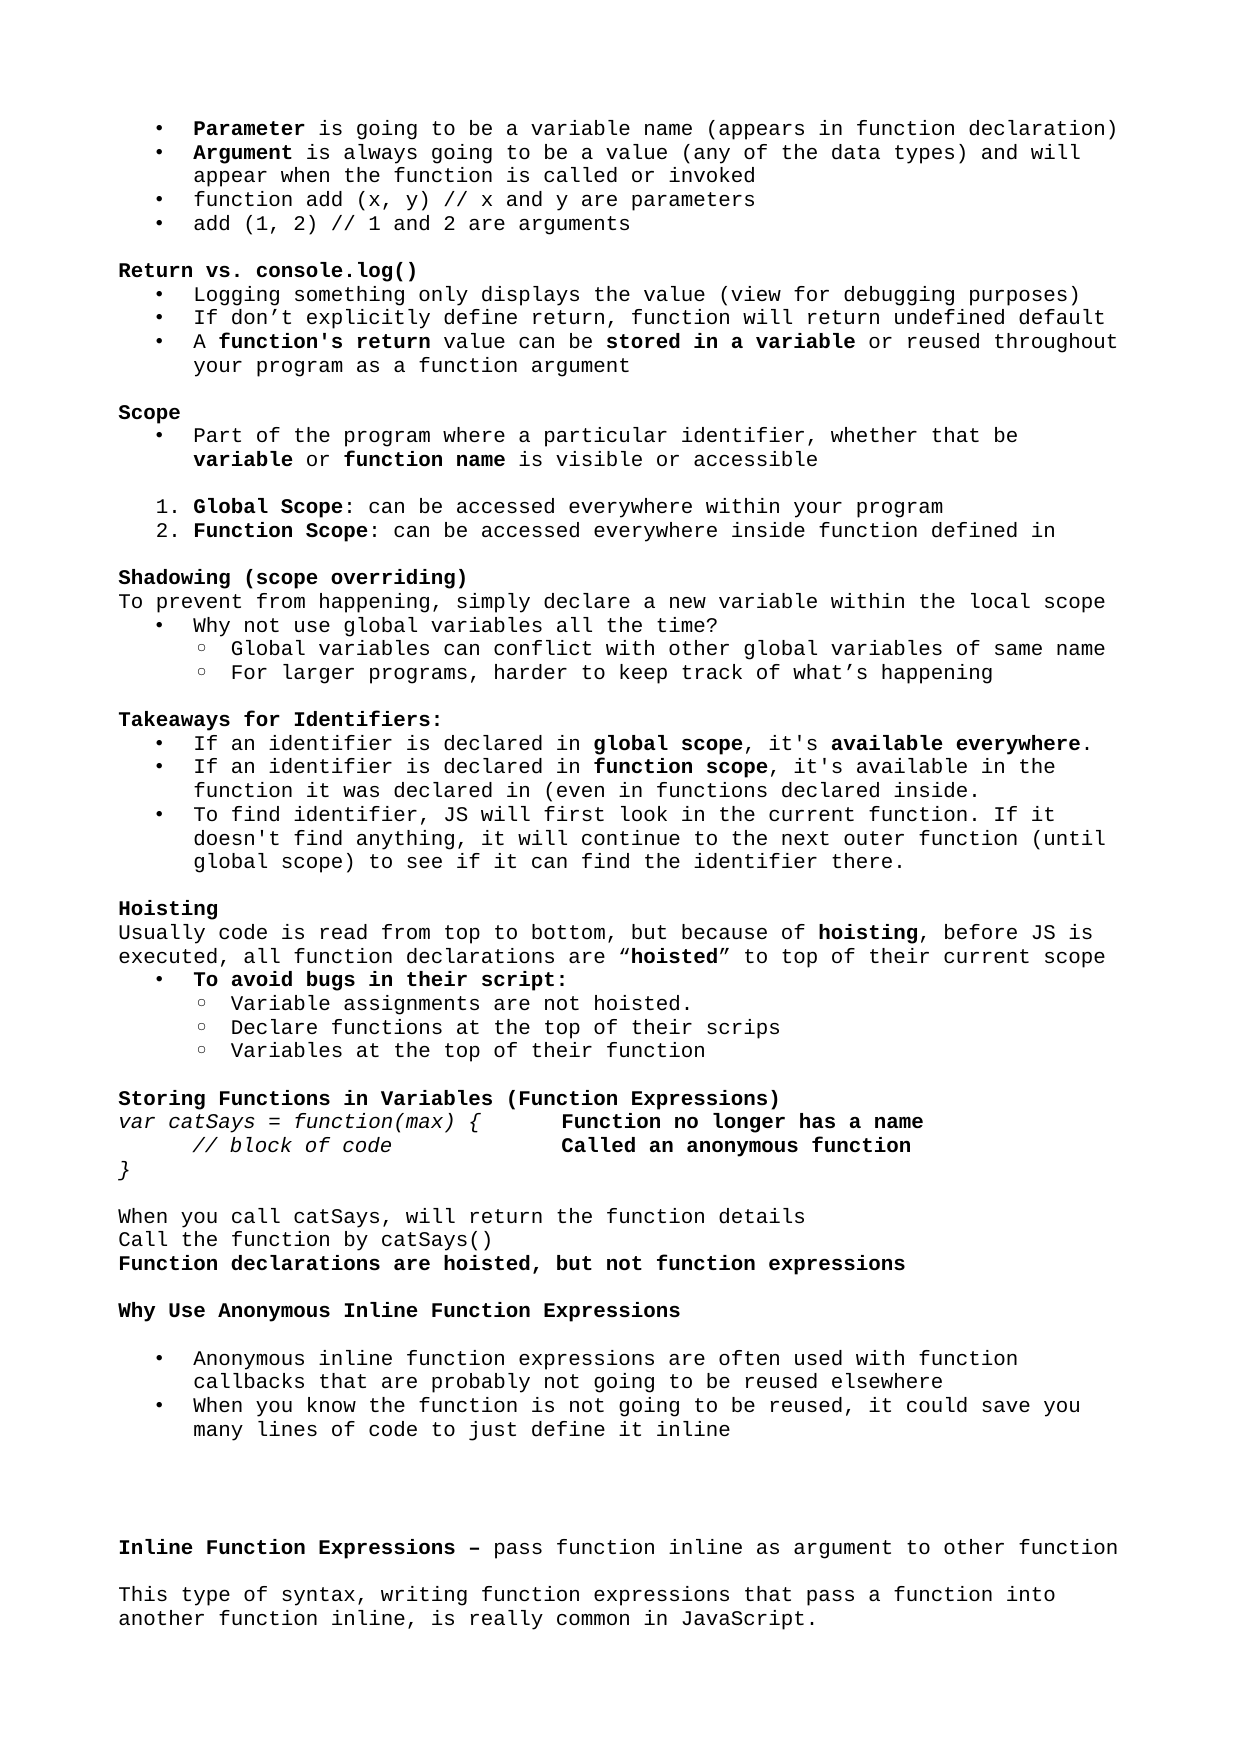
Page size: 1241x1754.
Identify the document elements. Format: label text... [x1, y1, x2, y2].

text Storing Functions in Variables (Function Expressions) [118, 1088, 1122, 1111]
list Variables at the top of their function [193, 1040, 1122, 1064]
text When you call catSays, will return the function details [118, 1206, 1122, 1229]
list A function's return value can be stored in a variable or reused throughout your program as a function argument [156, 331, 1122, 378]
text Function declarations are hoisted, but not function expressions [118, 1253, 1122, 1277]
list Function Scope: can be accessed everywhere inside function defined in [156, 520, 1122, 544]
list If an identifier is declared in function scope, it's available in the function it was declared in (even in functions declared inside. [156, 757, 1122, 804]
text Inline Function Expressions – pass function inline as argument to other function [118, 1537, 1122, 1561]
list Part of the program where a particular identifier, whether that be variable or function name is visible or accessible [156, 426, 1122, 473]
text Scope [118, 402, 1122, 426]
list Argument is always going to be a value (any of the data types) and will appear when the function is called or invoked [156, 142, 1122, 189]
list When you know the function is not going to be reused, it could save you many lines of code to just define it inline [156, 1395, 1122, 1442]
text Why Use Anonymous Inline Function Expressions [118, 1300, 1122, 1324]
list function add (x, y) // x and y are parameters [156, 189, 1122, 213]
text Shadowing (scope overriding) [118, 567, 1122, 591]
text // block of code Called an anonymous function [118, 1135, 1122, 1158]
list If don’t explicitly define return, function will return undefined default [156, 307, 1122, 331]
list Declare functions at the top of their scrips [193, 1017, 1122, 1040]
list Global Scope: can be accessed everywhere within your program [156, 496, 1122, 520]
text Call the function by catSays() [118, 1229, 1122, 1253]
list Variable assignments are not hoisted. [193, 993, 1122, 1017]
list Anonymous inline function expressions are often used with function callbacks that are probably not going to be reused elsewhere [156, 1348, 1122, 1395]
text To prevent from happening, simply declare a new variable within the local scope [118, 591, 1122, 615]
text Usually code is read from top to bottom, but because of hoisting, before JS is executed, all function declarations are “hoisted” to top of their current scope [118, 922, 1122, 969]
list To avoid bugs in their script: [156, 969, 1122, 993]
text Takeaways for Identifiers: [118, 709, 1122, 733]
list add (1, 2) // 1 and 2 are arguments [156, 213, 1122, 236]
list Why not use global variables all the time? [156, 615, 1122, 638]
list For larger programs, harder to keep track of what’s happening [193, 662, 1122, 686]
list Global variables can conflict with other global variables of same name [193, 638, 1122, 662]
list To find identifier, JS will first look in the current function. If it doesn't find anything, it will continue to the next outer function (until global scope) to see if it can find the identifier there. [156, 804, 1122, 875]
text Return vs. console.log() [118, 260, 1122, 284]
text This type of syntax, writing function expressions that pass a function into another function inline, is really common in JavaScript. [118, 1584, 1122, 1631]
text Hoisting [118, 898, 1122, 922]
text } [118, 1158, 1122, 1182]
list Parameter is going to be a variable name (appears in function declaration) [156, 118, 1122, 142]
text var catSays = function(max) { Function no longer has a name [118, 1111, 1122, 1135]
list If an identifier is declared in global scope, it's available everywhere. [156, 733, 1122, 757]
list Logging something only displays the value (view for debugging purposes) [156, 284, 1122, 307]
